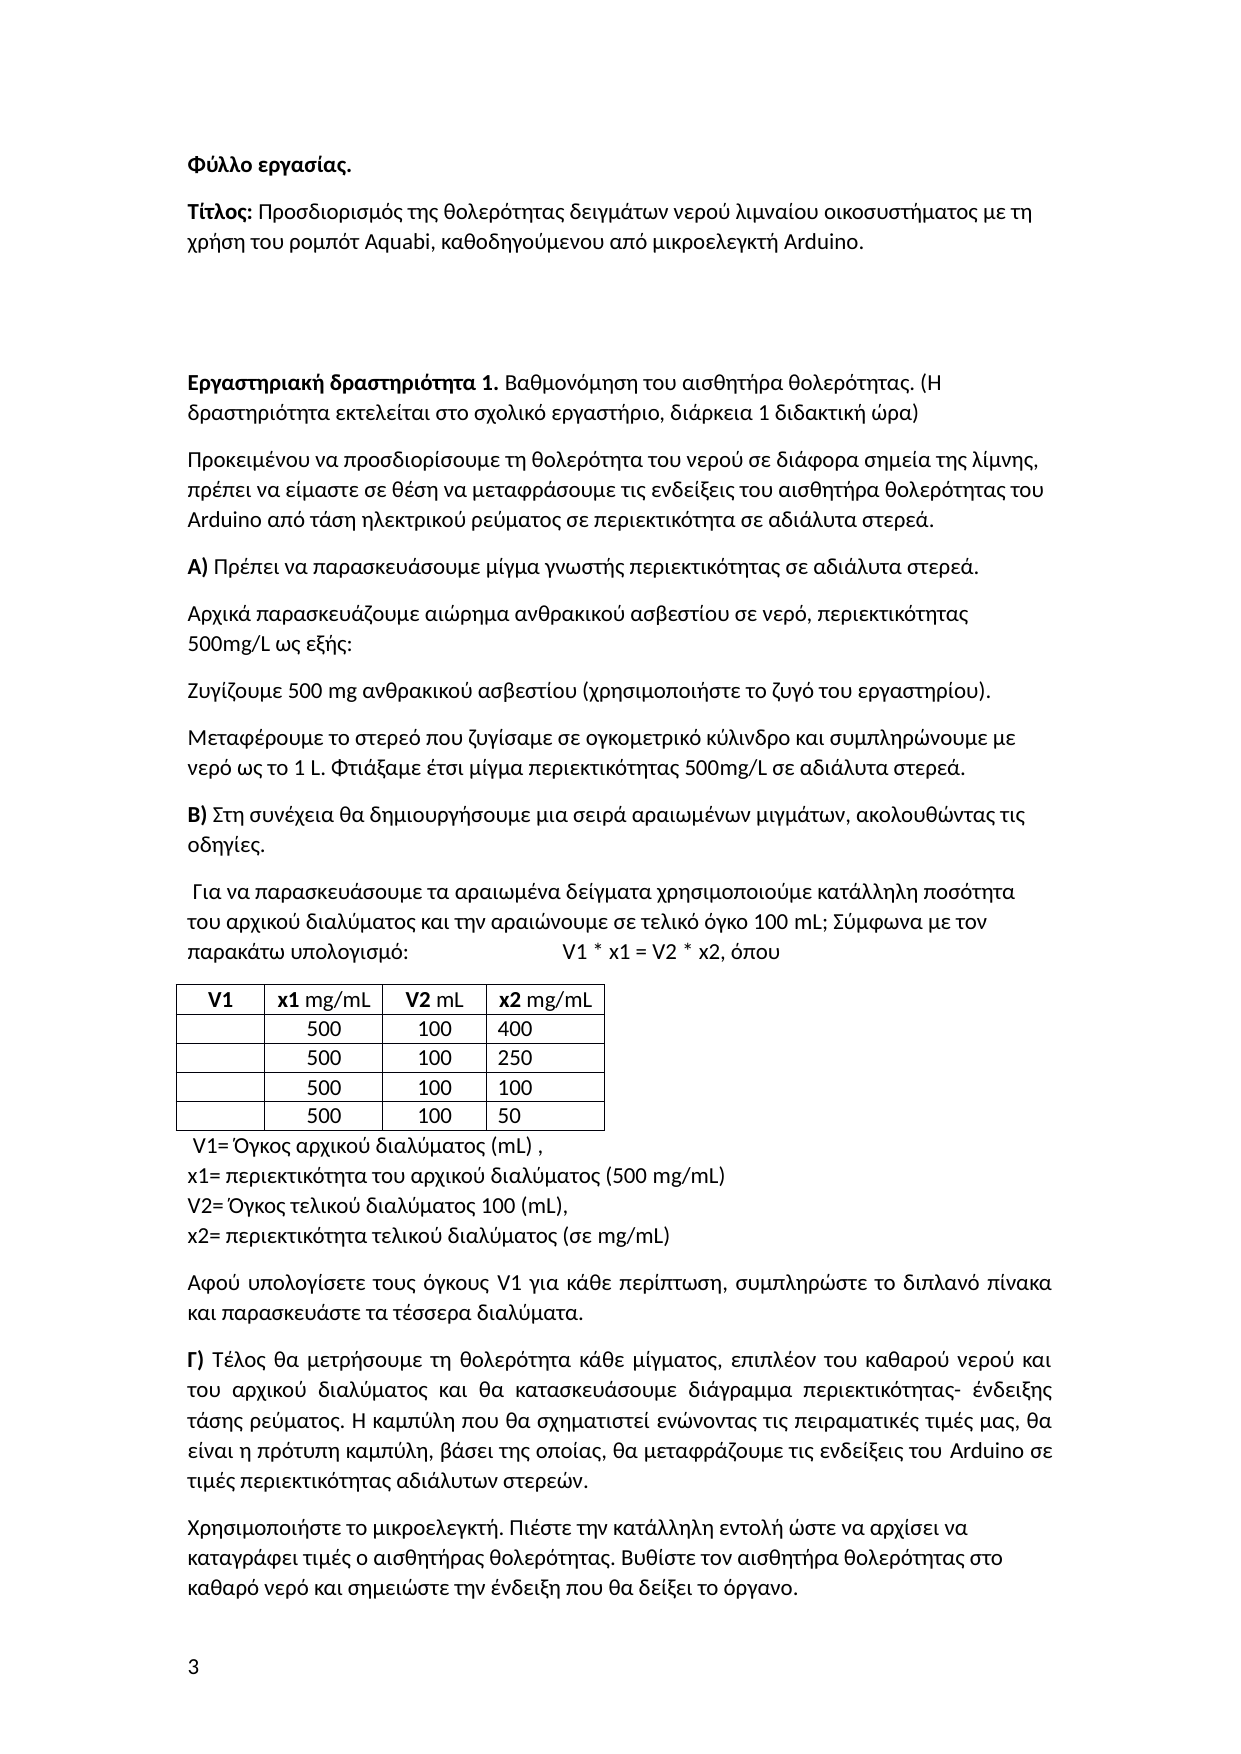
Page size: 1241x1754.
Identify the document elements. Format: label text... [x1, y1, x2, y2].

text Αρχικά παρασκευάζουμε αιώρημα ανθρακικού ασβεστίου σε νερό, περιεκτικότητας 500mg/L ως εξής: [187, 599, 1053, 657]
text Προκειμένου να προσδιορίσουμε τη θολερότητα του νερού σε διάφορα σημεία της λίμνης, πρέπει να είμαστε σε θέση να μεταφράσουμε τις ενδείξεις του αισθητήρα θολερότητας του Arduino από τάση ηλεκτρικού ρεύματος σε περιεκτικότητα σε αδιάλυτα στερεά. [187, 445, 1053, 533]
text Ζυγίζουμε 500 mg ανθρακικού ασβεστίου (χρησιμοποιήστε το ζυγό του εργαστηρίου). [187, 676, 1053, 704]
text Μεταφέρουμε το στερεό που ζυγίσαμε σε ογκομετρικό κύλινδρο και συμπληρώνουμε με νερό ως το 1 L. Φτιάξαμε έτσι μίγμα περιεκτικότητας 500mg/L σε αδιάλυτα στερεά. [187, 723, 1053, 781]
table_header V1 [177, 985, 264, 1013]
text Γ) Τέλος θα μετρήσουμε τη θολερότητα κάθε μίγματος, επιπλέον του καθαρού νερού και του αρχικού διαλύματος και θα κατασκευάσουμε διάγραμμα περιεκτικότητας- ένδειξης τάσης ρεύματος. Η καμπύλη που θα σχηματιστεί ενώνοντας τις πειραματικές τιμές μας, θα είναι η πρότυπη καμπύλη, βάσει της οποίας, θα μεταφράζουμε τις ενδείξεις του Arduino σε τιμές περιεκτικότητας αδιάλυτων στερεών. [187, 1345, 1053, 1494]
table_cell [177, 1102, 264, 1130]
text Τίτλος: Προσδιορισμός της θολερότητας δειγμάτων νερού λιμναίου οικοσυστήματος με τη χρήση του ρομπότ Aquabi, καθοδηγούμενου από μικροελεγκτή Arduino. [187, 197, 1053, 255]
text Φύλλο εργασίας. [187, 150, 1053, 178]
table_cell 100 [383, 1044, 486, 1072]
text V1= Όγκος αρχικού διαλύματος (mL) , x1= περιεκτικότητα του αρχικού διαλύματος (500 mg/mL) V2= Όγκος τελικού διαλύματος 100 (mL), x2= περιεκτικότητα τελικού διαλύματος (σε mg/mL) [187, 1131, 1053, 1249]
table_cell 500 [265, 1102, 382, 1130]
text Εργαστηριακή δραστηριότητα 1. Βαθμονόμηση του αισθητήρα θολερότητας. (Η δραστηριότητα εκτελείται στο σχολικό εργαστήριο, διάρκεια 1 διδακτική ώρα) [187, 368, 1053, 426]
table_cell 400 [487, 1015, 604, 1042]
table_cell 100 [383, 1073, 486, 1101]
text Β) Στη συνέχεια θα δημιουργήσουμε μια σειρά αραιωμένων μιγμάτων, ακολουθώντας τις οδηγίες. [187, 800, 1053, 858]
table_cell [177, 1073, 264, 1101]
table_cell 250 [487, 1044, 604, 1072]
text Για να παρασκευάσουμε τα αραιωμένα δείγματα χρησιμοποιούμε κατάλληλη ποσότητα του αρχικού διαλύματος και την αραιώνουμε σε τελικό όγκο 100 mL; Σύμφωνα με τον παρακάτω υπολογισμό: V1 * x1 = V2 * x2, όπου [187, 877, 1053, 966]
table_cell 500 [265, 1073, 382, 1101]
table_cell 100 [383, 1015, 486, 1042]
table_cell 500 [265, 1015, 382, 1042]
table_cell [177, 1015, 264, 1042]
table_header x2 mg/mL [487, 985, 604, 1013]
text Αφού υπολογίσετε τους όγκους V1 για κάθε περίπτωση, συμπληρώστε το διπλανό πίνακα και παρασκευάστε τα τέσσερα διαλύματα. [187, 1268, 1053, 1326]
table_cell [177, 1044, 264, 1072]
table_cell 100 [487, 1073, 604, 1101]
text Α) Πρέπει να παρασκευάσουμε μίγμα γνωστής περιεκτικότητας σε αδιάλυτα στερεά. [187, 552, 1053, 580]
table_header x1 mg/mL [265, 985, 382, 1013]
table_cell 50 [487, 1102, 604, 1130]
table_header V2 mL [383, 985, 486, 1013]
table_cell 100 [383, 1102, 486, 1130]
text Χρησιμοποιήστε το μικροελεγκτή. Πιέστε την κατάλληλη εντολή ώστε να αρχίσει να καταγράφει τιμές ο αισθητήρας θολερότητας. Βυθίστε τον αισθητήρα θολερότητας στο καθαρό νερό και σημειώστε την ένδειξη που θα δείξει το όργανο. [187, 1513, 1053, 1601]
table_cell 500 [265, 1044, 382, 1072]
